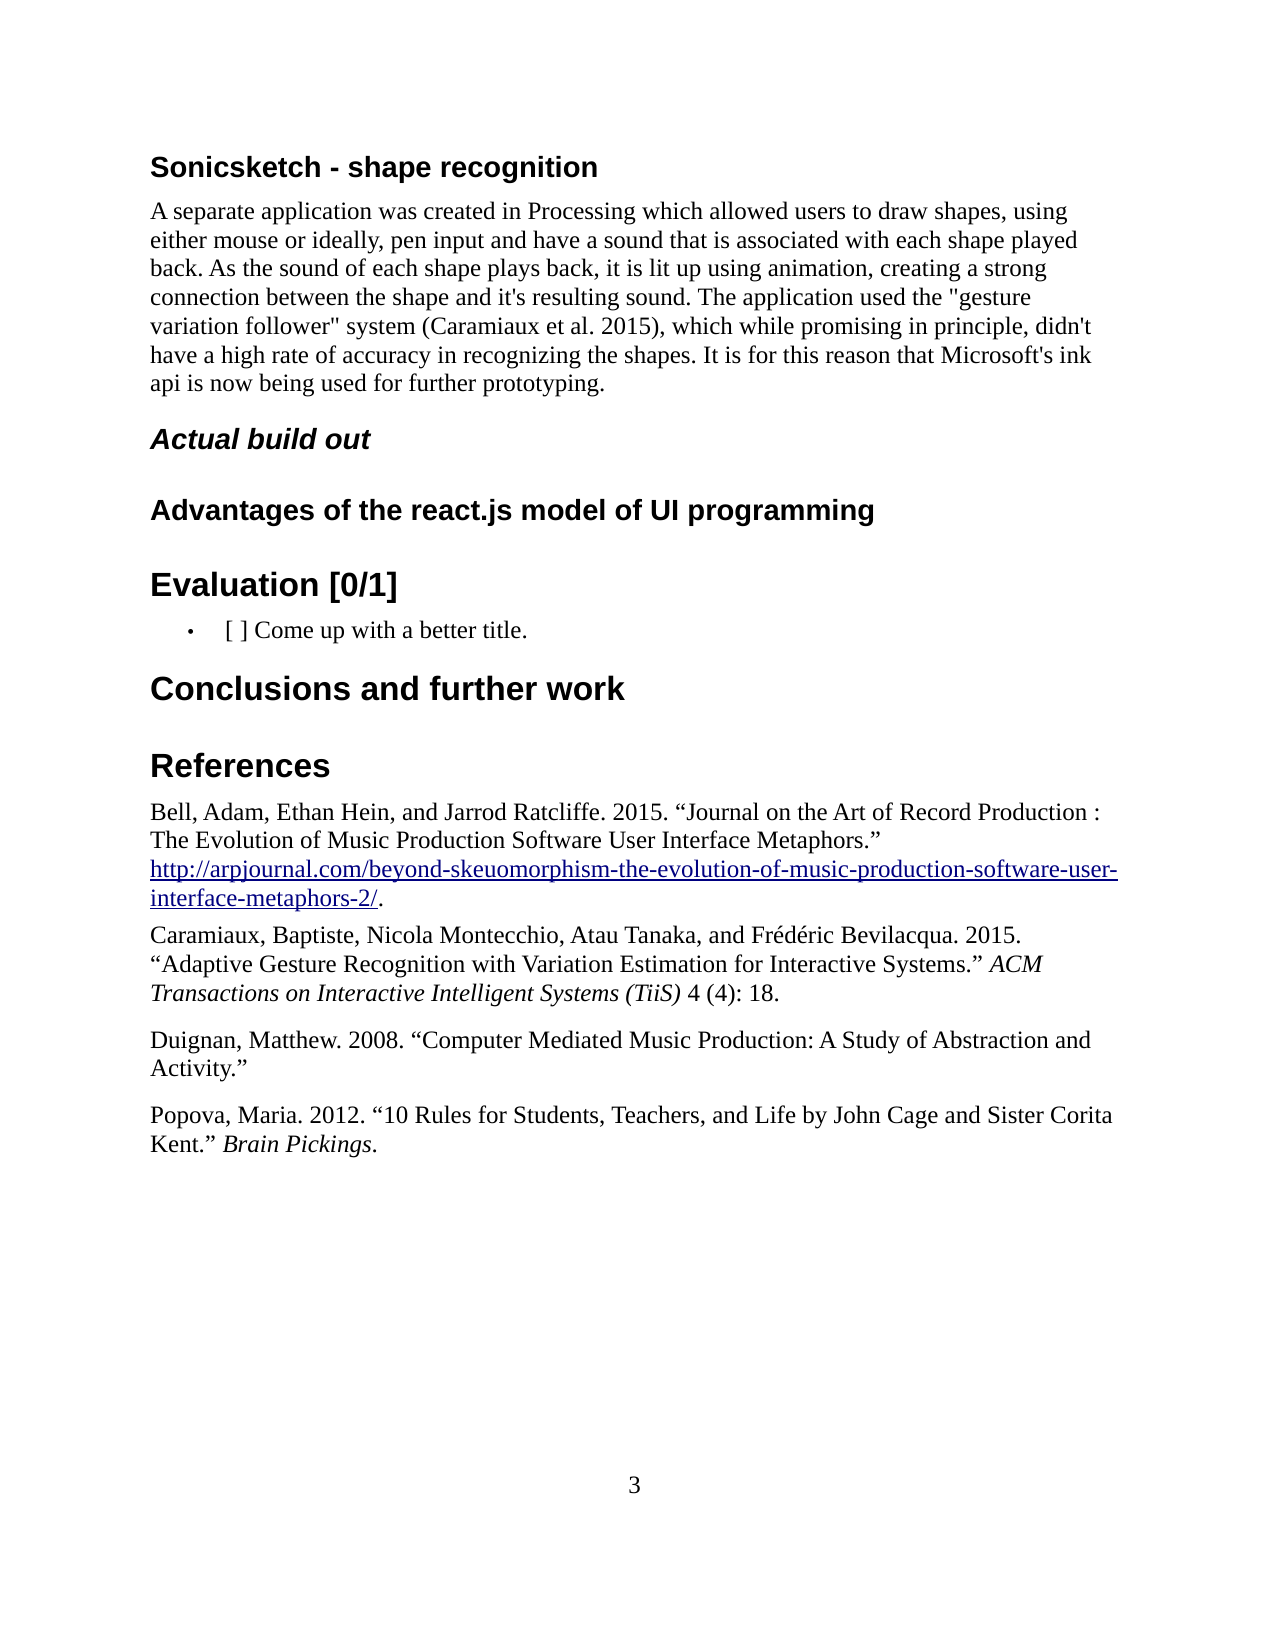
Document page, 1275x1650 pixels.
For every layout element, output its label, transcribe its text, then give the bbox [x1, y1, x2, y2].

subtitle Advantages of the react.js model of UI programming [150, 493, 1125, 527]
subtitle Evaluation [0/1] [150, 564, 1125, 603]
text Bell, Adam, Ethan Hein, and Jarrod Ratcliffe. 2015. “Journal on the Art of Record Production : The Evolution of Music Production Software User Interface Metaphors.” http://arpjournal.com/beyond-skeuomorphism-the-evolution-of-music-production-software-user-interface-metaphors-2/. [150, 797, 1125, 912]
subtitle References [150, 745, 1125, 784]
subtitle Sonicsketch - shape recognition [150, 150, 1125, 183]
text Popova, Maria. 2012. “10 Rules for Students, Teachers, and Life by John Cage and Sister Corita Kent.” Brain Pickings. [150, 1100, 1125, 1158]
subtitle Conclusions and further work [150, 669, 1125, 708]
list [ ] Come up with a better title. [187, 616, 1125, 644]
subtitle Actual build out [150, 422, 1125, 456]
text Duignan, Matthew. 2008. “Computer Mediated Music Production: A Study of Abstraction and Activity.” [150, 1025, 1125, 1082]
text A separate application was created in Processing which allowed users to draw shapes, using either mouse or ideally, pen input and have a sound that is associated with each shape played back. As the sound of each shape plays back, it is lit up using animation, creating a strong connection between the shape and it's resulting sound. The application used the "gesture variation follower" system (Caramiaux et al. 2015), which while promising in principle, didn't have a high rate of accuracy in recognizing the shapes. It is for this reason that Microsoft's ink api is now being used for further prototyping. [150, 196, 1125, 397]
text Caramiaux, Baptiste, Nicola Montecchio, Atau Tanaka, and Frédéric Bevilacqua. 2015. “Adaptive Gesture Recognition with Variation Estimation for Interactive Systems.” ACM Transactions on Interactive Intelligent Systems (TiiS) 4 (4): 18. [150, 921, 1125, 1007]
